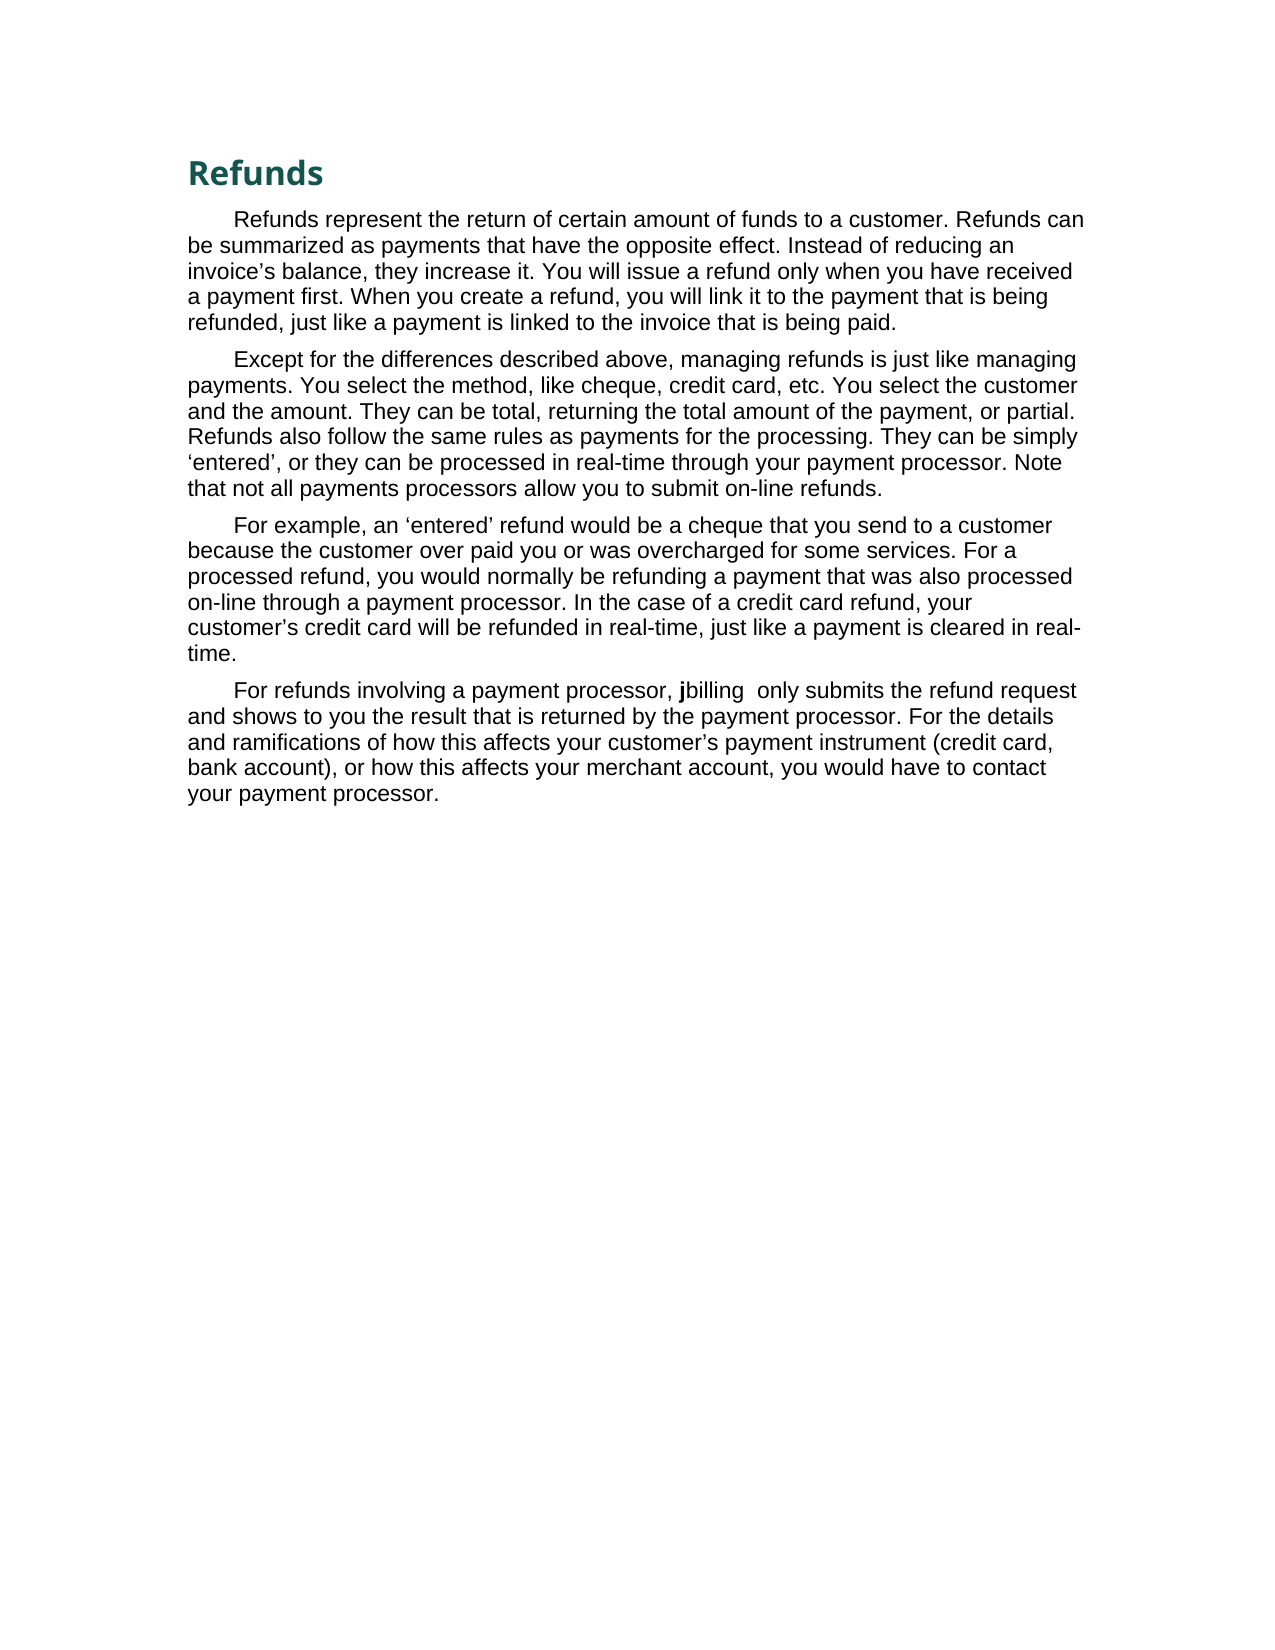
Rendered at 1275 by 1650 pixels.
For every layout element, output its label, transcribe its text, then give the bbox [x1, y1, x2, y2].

subtitle Refunds [187, 150, 1087, 195]
text Refunds represent the return of certain amount of funds to a customer. Refunds can be summarized as payments that have the opposite effect. Instead of reducing an invoice’s balance, they increase it. You will issue a refund only when you have received a payment first. When you create a refund, you will link it to the payment that is being refunded, just like a payment is linked to the invoice that is being paid. [187, 207, 1087, 335]
text For example, an ‘entered’ refund would be a cheque that you send to a customer because the customer over paid you or was overcharged for some services. For a processed refund, you would normally be refunding a payment that was also processed on-line through a payment processor. In the case of a credit card refund, your customer’s credit card will be refunded in real-time, just like a payment is cleared in real-time. [187, 513, 1087, 666]
text For refunds involving a payment processor, jbilling only submits the refund request and shows to you the result that is returned by the payment processor. For the details and ramifications of how this affects your customer’s payment instrument (credit card, bank account), or how this affects your merchant account, you would have to contact your payment processor. [187, 678, 1087, 806]
text Except for the differences described above, managing refunds is just like managing payments. You select the method, like cheque, credit card, etc. You select the customer and the amount. They can be total, returning the total amount of the payment, or partial. Refunds also follow the same rules as payments for the processing. They can be simply ‘entered’, or they can be processed in real-time through your payment processor. Note that not all payments processors allow you to submit on-line refunds. [187, 347, 1087, 501]
